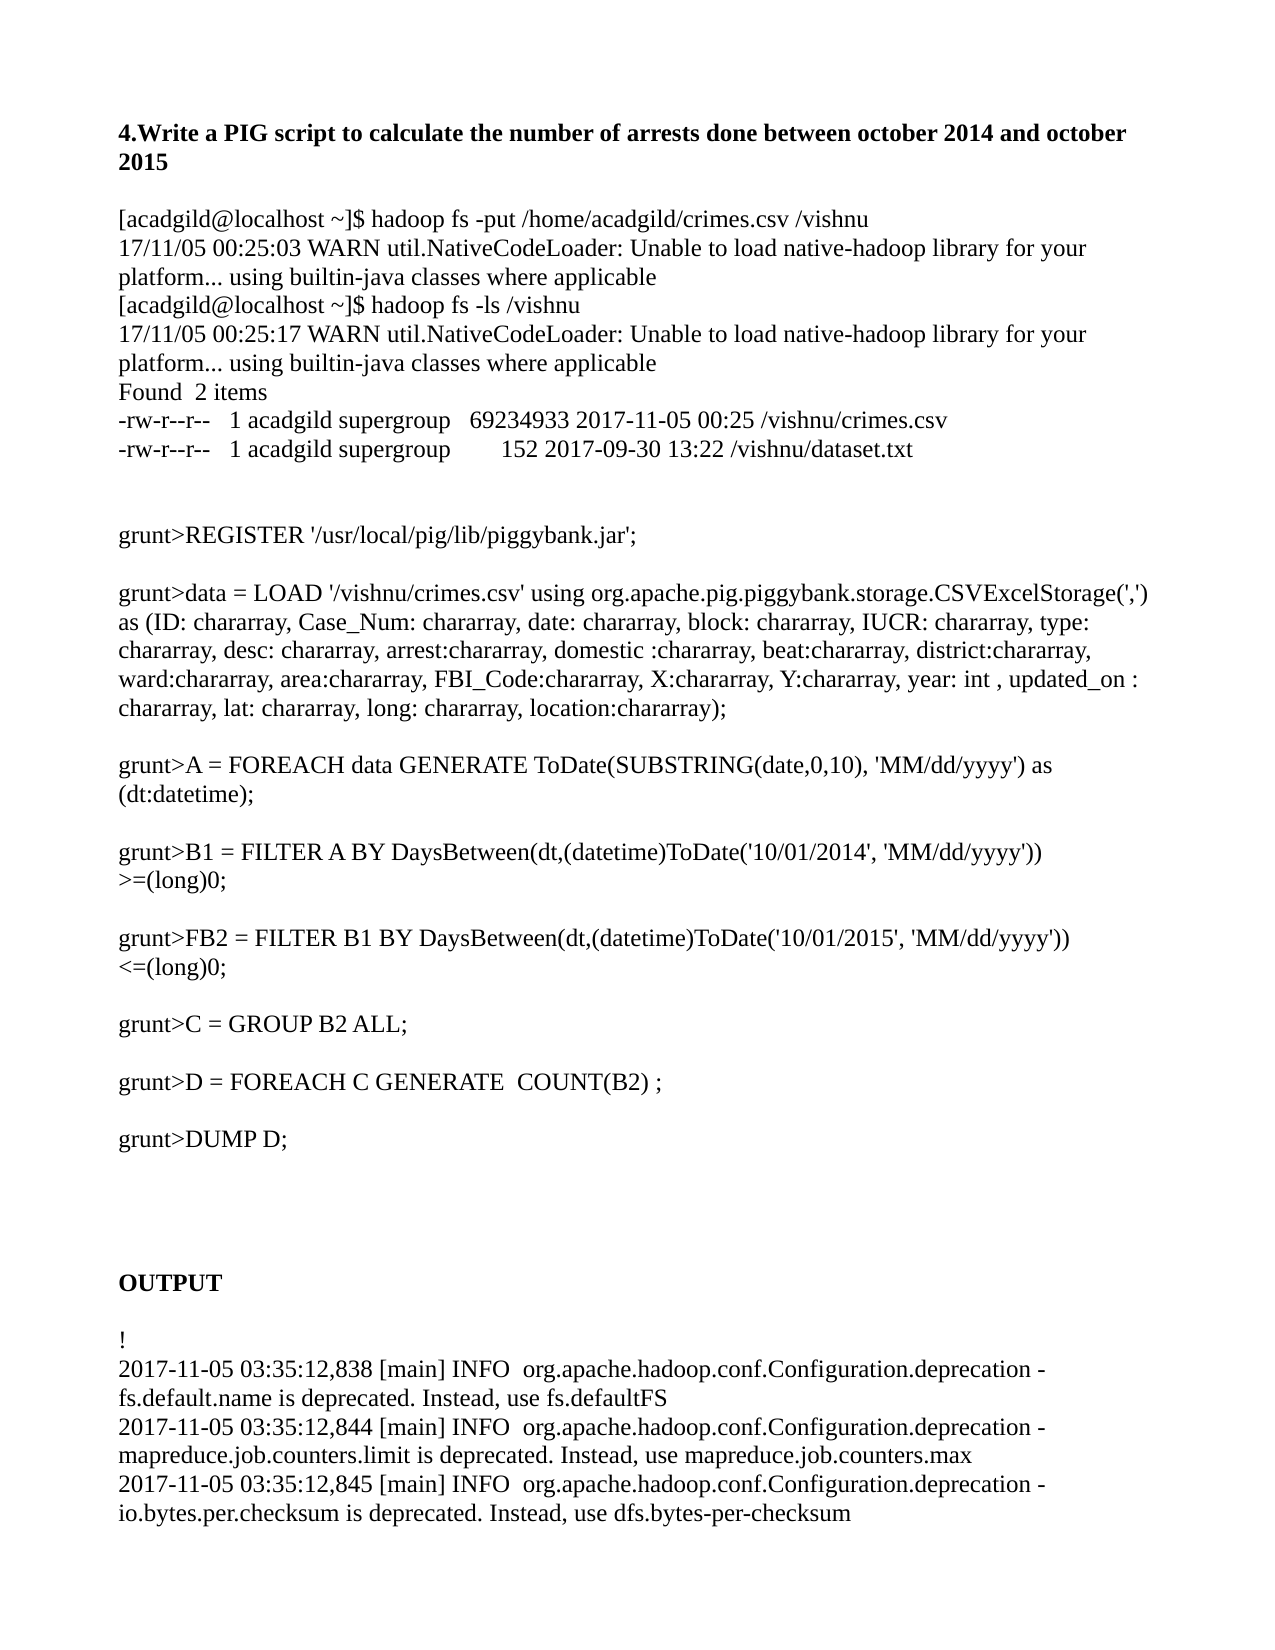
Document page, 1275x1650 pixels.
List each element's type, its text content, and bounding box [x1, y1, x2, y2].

text grunt>FB2 = FILTER B1 BY DaysBetween(dt,(datetime)ToDate('10/01/2015', 'MM/dd/yyyy')) <=(long)0; [118, 923, 1157, 981]
text 17/11/05 00:25:03 WARN util.NativeCodeLoader: Unable to load native-hadoop library for your platform... using builtin-java classes where applicable [118, 233, 1157, 291]
text ! [118, 1326, 1157, 1354]
text grunt>D = FOREACH C GENERATE COUNT(B2) ; [118, 1067, 1157, 1096]
text 2017-11-05 03:35:12,845 [main] INFO org.apache.hadoop.conf.Configuration.deprecation - io.bytes.per.checksum is deprecated. Instead, use dfs.bytes-per-checksum [118, 1469, 1157, 1527]
text -rw-r--r-- 1 acadgild supergroup 69234933 2017-11-05 00:25 /vishnu/crimes.csv [118, 406, 1157, 434]
text OUTPUT [118, 1268, 1157, 1297]
text [acadgild@localhost ~]$ hadoop fs -ls /vishnu [118, 291, 1157, 319]
text grunt>data = LOAD '/vishnu/crimes.csv' using org.apache.pig.piggybank.storage.CSVExcelStorage(',') as (ID: chararray, Case_Num: chararray, date: chararray, block: chararray, IUCR: chararray, type: chararray, desc: chararray, arrest:chararray, domestic :chararray, beat:chararray, district:chararray, ward:chararray, area:chararray, FBI_Code:chararray, X:chararray, Y:chararray, year: int , updated_on : chararray, lat: chararray, long: chararray, location:chararray); [118, 578, 1157, 722]
text grunt>A = FOREACH data GENERATE ToDate(SUBSTRING(date,0,10), 'MM/dd/yyyy') as (dt:datetime); [118, 751, 1157, 808]
text [acadgild@localhost ~]$ hadoop fs -put /home/acadgild/crimes.csv /vishnu [118, 204, 1157, 233]
text grunt>DUMP D; [118, 1124, 1157, 1153]
text grunt>B1 = FILTER A BY DaysBetween(dt,(datetime)ToDate('10/01/2014', 'MM/dd/yyyy')) >=(long)0; [118, 837, 1157, 894]
text 17/11/05 00:25:17 WARN util.NativeCodeLoader: Unable to load native-hadoop library for your platform... using builtin-java classes where applicable [118, 319, 1157, 377]
text 4.Write a PIG script to calculate the number of arrests done between october 2014 and october 2015 [118, 118, 1157, 176]
text grunt>REGISTER '/usr/local/pig/lib/piggybank.jar'; [118, 521, 1157, 549]
text grunt>C = GROUP B2 ALL; [118, 1009, 1157, 1038]
text Found 2 items [118, 377, 1157, 406]
text 2017-11-05 03:35:12,844 [main] INFO org.apache.hadoop.conf.Configuration.deprecation - mapreduce.job.counters.limit is deprecated. Instead, use mapreduce.job.counters.max [118, 1412, 1157, 1469]
text 2017-11-05 03:35:12,838 [main] INFO org.apache.hadoop.conf.Configuration.deprecation - fs.default.name is deprecated. Instead, use fs.defaultFS [118, 1354, 1157, 1412]
text -rw-r--r-- 1 acadgild supergroup 152 2017-09-30 13:22 /vishnu/dataset.txt [118, 434, 1157, 463]
